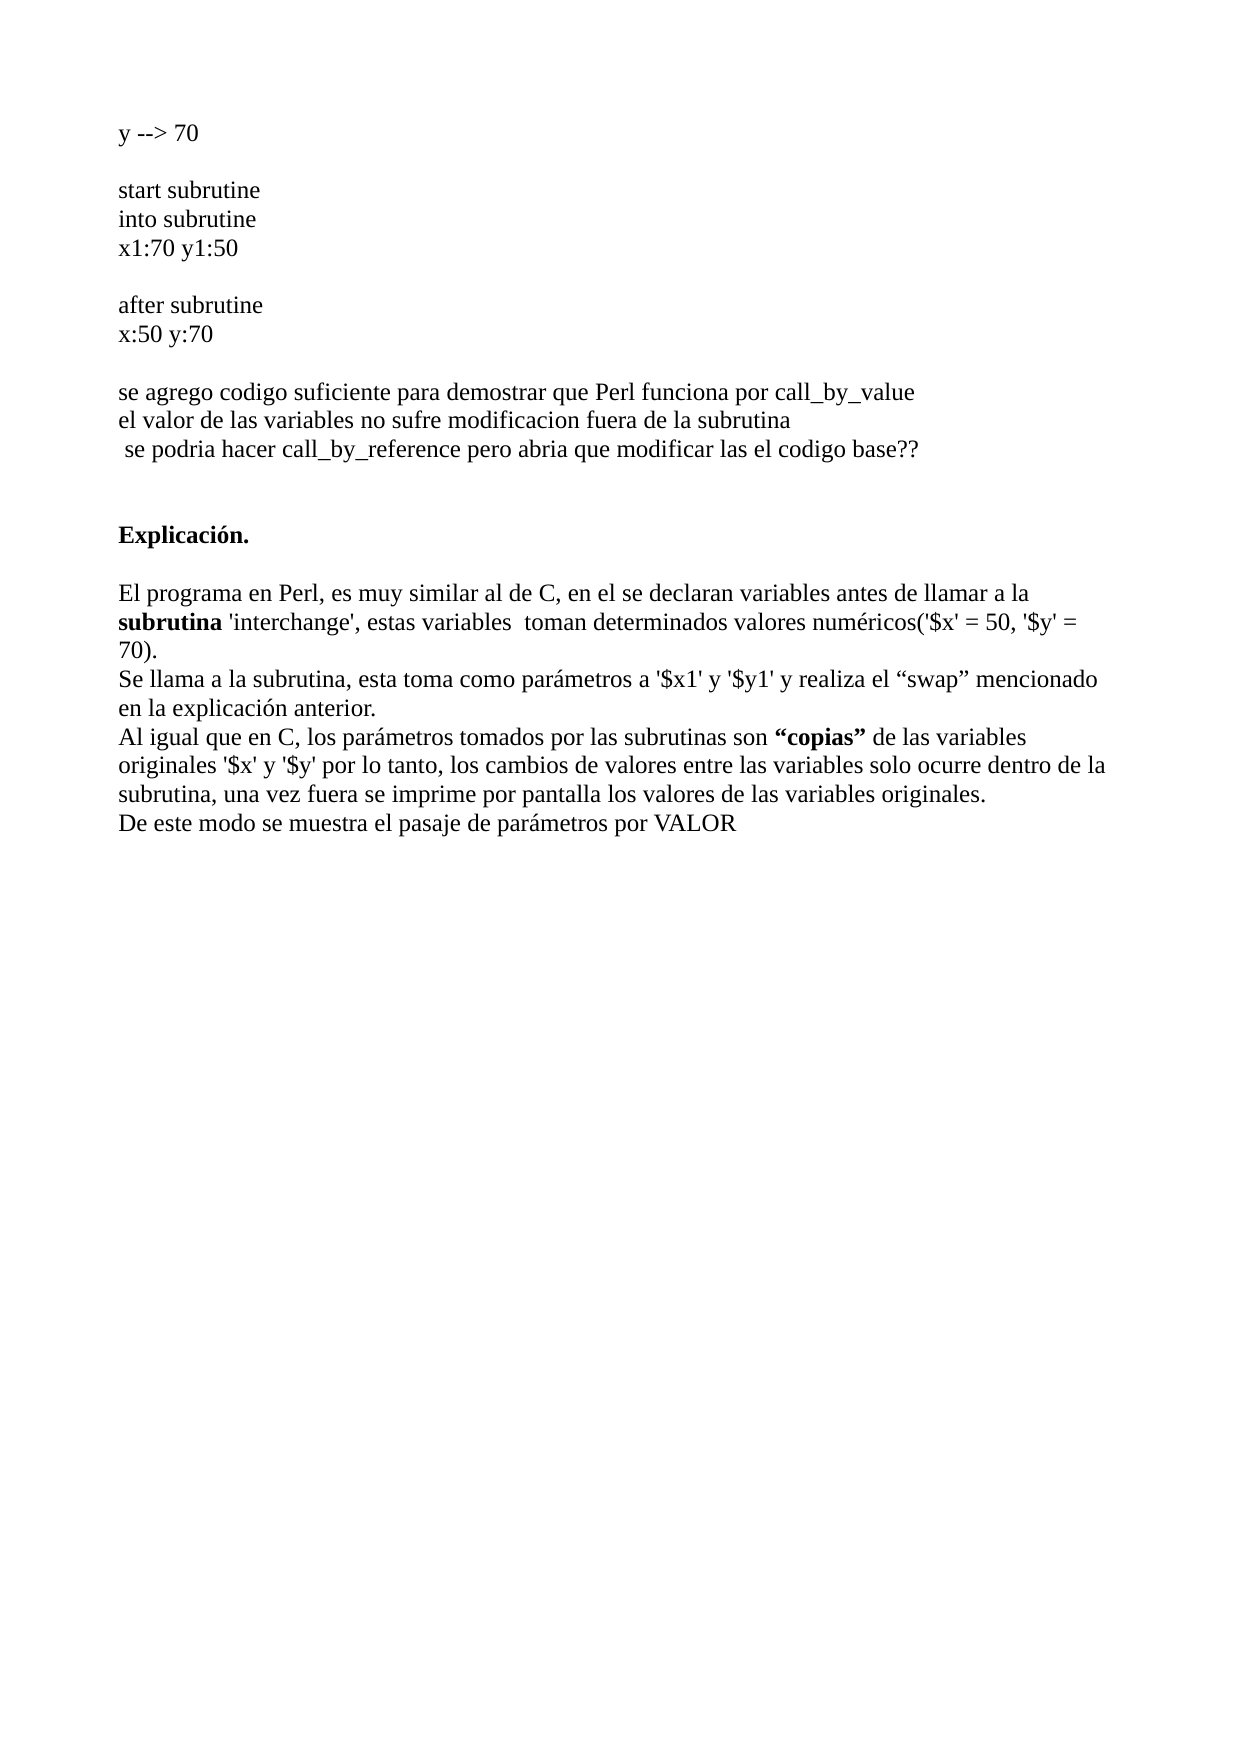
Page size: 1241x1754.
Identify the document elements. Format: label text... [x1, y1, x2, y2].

text Explicación. [118, 521, 1122, 549]
text Se llama a la subrutina, esta toma como parámetros a '$x1' y '$y1' y realiza el “swap” mencionado en la explicación anterior. [118, 664, 1122, 722]
text after subrutine [118, 291, 1122, 319]
text De este modo se muestra el pasaje de parámetros por VALOR [118, 808, 1122, 837]
text start subrutine [118, 176, 1122, 204]
text Al igual que en C, los parámetros tomados por las subrutinas son “copias” de las variables originales '$x' y '$y' por lo tanto, los cambios de valores entre las variables solo ocurre dentro de la subrutina, una vez fuera se imprime por pantalla los valores de las variables originales. [118, 722, 1122, 808]
text x:50 y:70 [118, 319, 1122, 348]
text into subrutine [118, 204, 1122, 233]
text x1:70 y1:50 [118, 233, 1122, 262]
text el valor de las variables no sufre modificacion fuera de la subrutina [118, 406, 1122, 434]
text y --> 70 [118, 118, 1122, 147]
text El programa en Perl, es muy similar al de C, en el se declaran variables antes de llamar a la subrutina 'interchange', estas variables toman determinados valores numéricos('$x' = 50, '$y' = 70). [118, 578, 1122, 664]
text se podria hacer call_by_reference pero abria que modificar las el codigo base?? [118, 434, 1122, 463]
text se agrego codigo suficiente para demostrar que Perl funciona por call_by_value [118, 377, 1122, 406]
